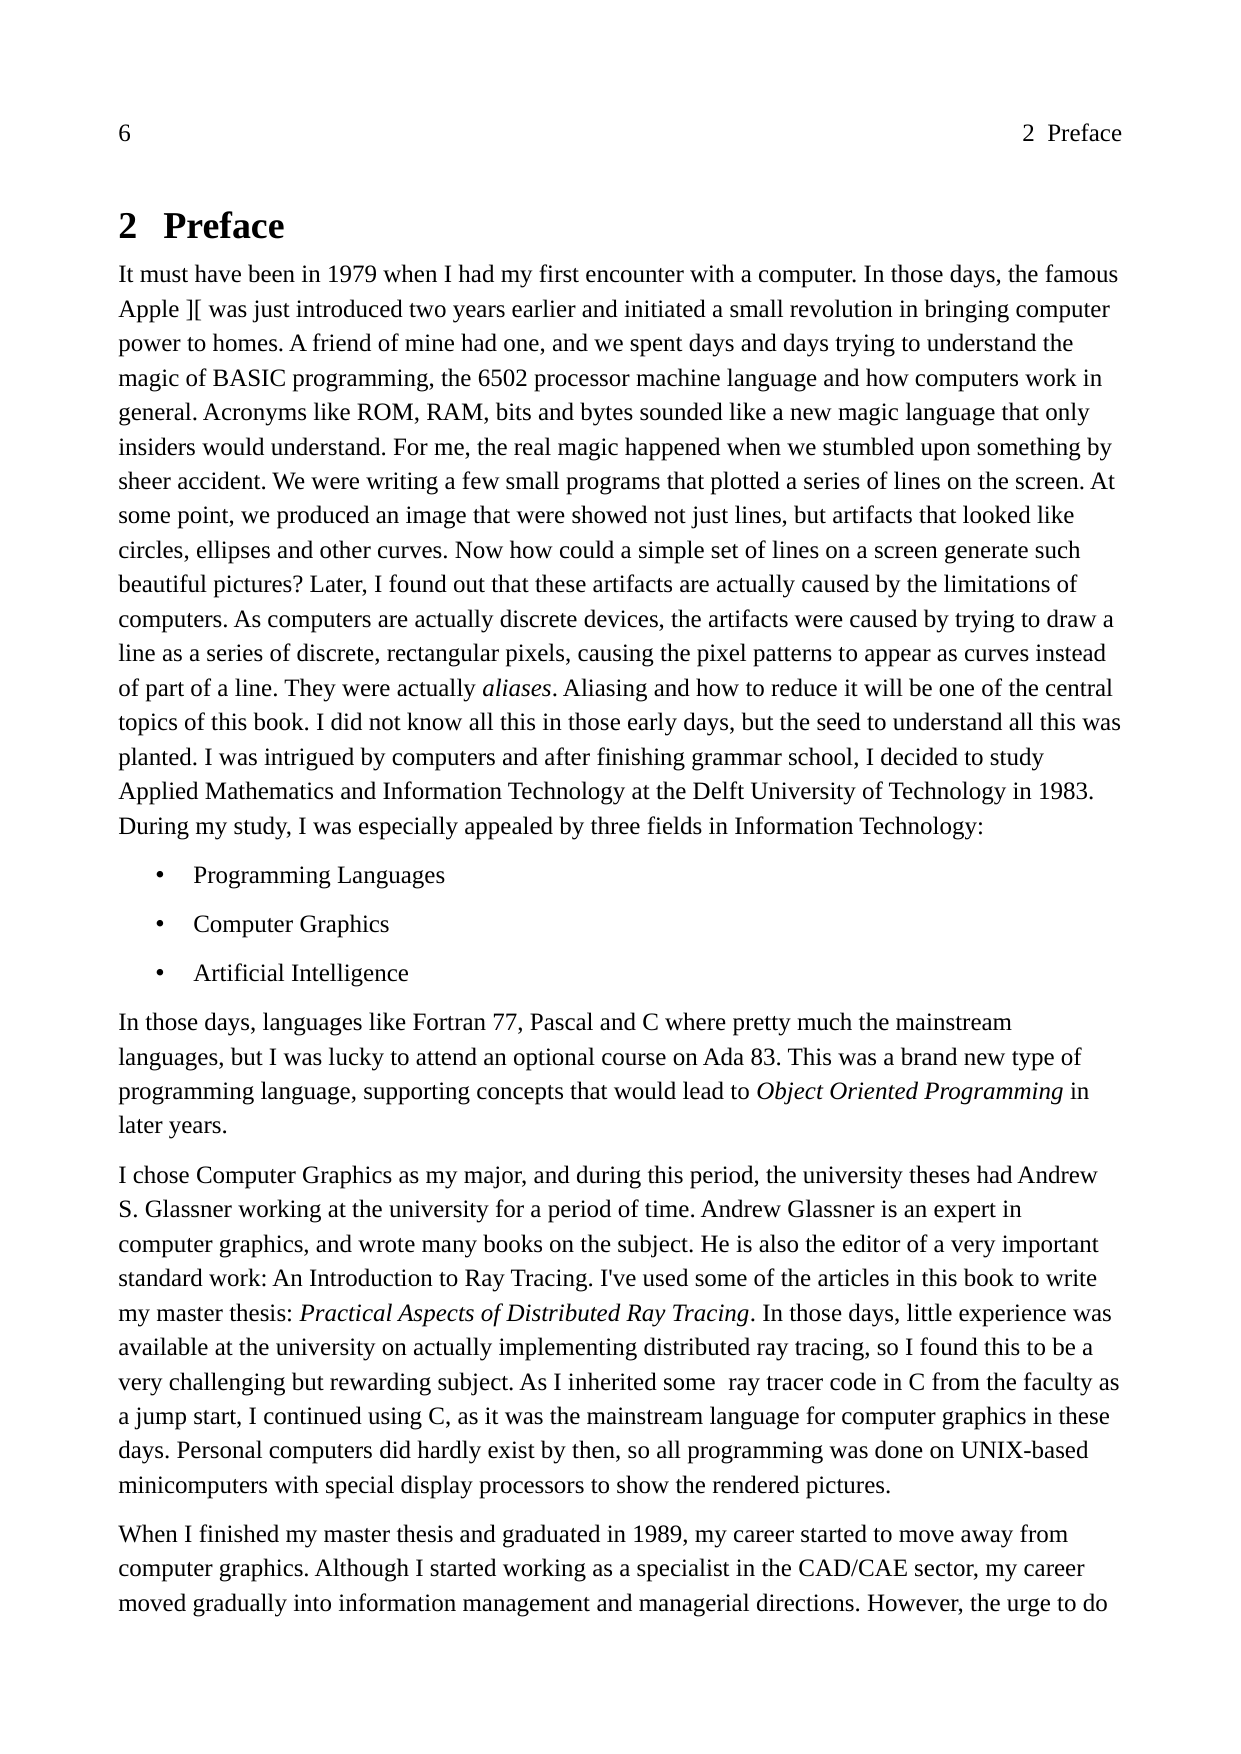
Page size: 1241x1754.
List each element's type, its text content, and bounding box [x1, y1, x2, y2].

list Computer Graphics [156, 909, 1122, 938]
list Programming Languages [156, 860, 1122, 889]
text In those days, languages like Fortran 77, Pascal and C where pretty much the mainstream languages, but I was lucky to attend an optional course on Ada 83. This was a brand new type of programming language, supporting concepts that would lead to Object Oriented Programming in later years. [118, 1007, 1122, 1139]
list Artificial Intelligence [156, 958, 1122, 987]
text It must have been in 1979 when I had my first encounter with a computer. In those days, the famous Apple ][ was just introduced two years earlier and initiated a small revolution in bringing computer power to homes. A friend of mine had one, and we spent days and days trying to understand the magic of BASIC programming, the 6502 processor machine language and how computers work in general. Acronyms like ROM, RAM, bits and bytes sounded like a new magic language that only insiders would understand. For me, the real magic happened when we stumbled upon something by sheer accident. We were writing a few small programs that plotted a series of lines on the screen. At some point, we produced an image that were showed not just lines, but artifacts that looked like circles, ellipses and other curves. Now how could a simple set of lines on a screen generate such beautiful pictures? Later, I found out that these artifacts are actually caused by the limitations of computers. As computers are actually discrete devices, the artifacts were caused by trying to draw a line as a series of discrete, rectangular pixels, causing the pixel patterns to appear as curves instead of part of a line. They were actually aliases. Aliasing and how to reduce it will be one of the central topics of this book. I did not know all this in those early days, but the seed to understand all this was planted. I was intrigued by computers and after finishing grammar school, I decided to study Applied Mathematics and Information Technology at the Delft University of Technology in 1983. During my study, I was especially appealed by three fields in Information Technology: [118, 259, 1122, 840]
text When I finished my master thesis and graduated in 1989, my career started to move away from computer graphics. Although I started working as a specialist in the CAD/CAE sector, my career moved gradually into information management and managerial directions. However, the urge to do [118, 1519, 1122, 1617]
subtitle Preface [118, 203, 1122, 247]
text I chose Computer Graphics as my major, and during this period, the university theses had Andrew S. Glassner working at the university for a period of time. Andrew Glassner is an expert in computer graphics, and wrote many books on the subject. He is also the editor of a very important standard work: An Introduction to Ray Tracing. I've used some of the articles in this book to write my master thesis: Practical Aspects of Distributed Ray Tracing. In those days, little experience was available at the university on actually implementing distributed ray tracing, so I found this to be a very challenging but rewarding subject. As I inherited some ray tracer code in C from the faculty as a jump start, I continued using C, as it was the mainstream language for computer graphics in these days. Personal computers did hardly exist by then, so all programming was done on UNIX-based minicomputers with special display processors to show the rendered pictures. [118, 1160, 1122, 1499]
